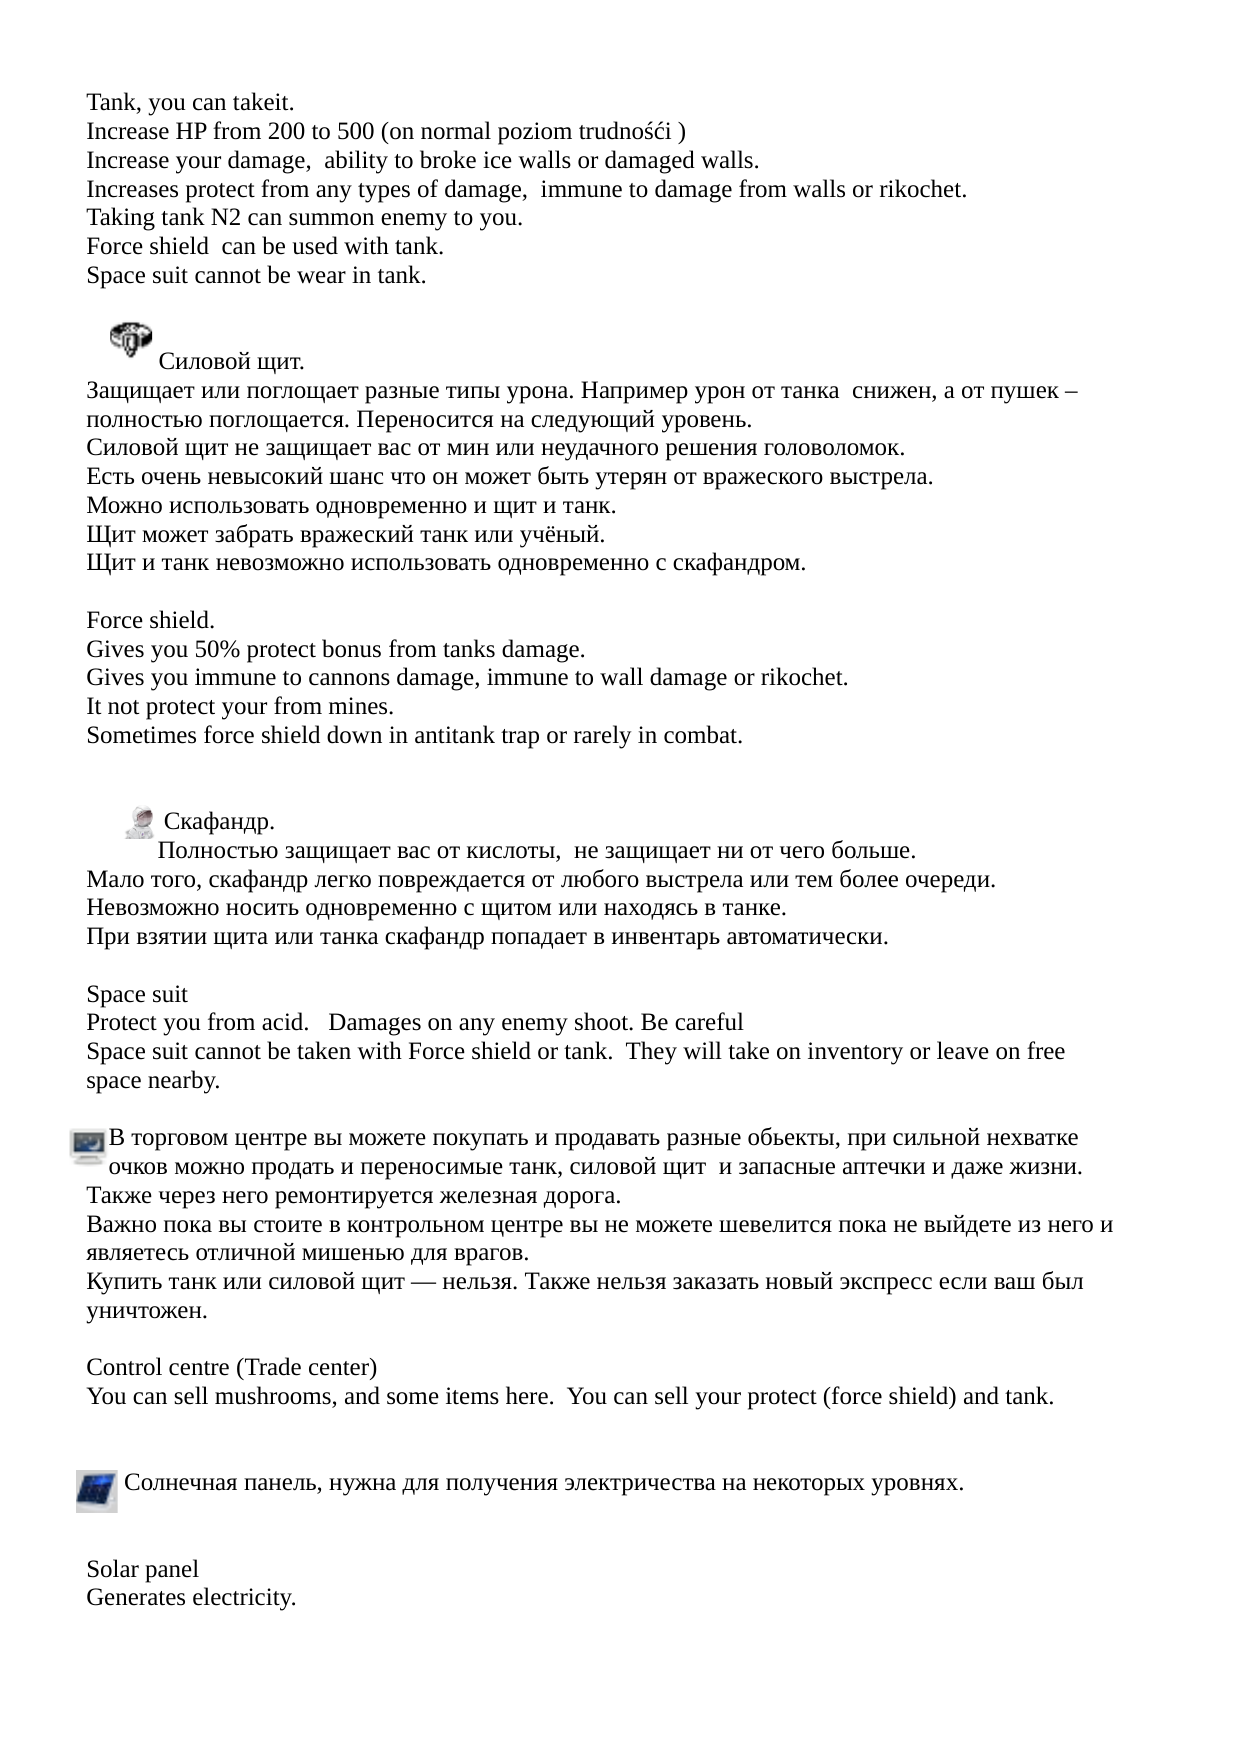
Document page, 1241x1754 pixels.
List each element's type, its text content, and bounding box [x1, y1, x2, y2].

text Силовой щит не защищает вас от мин или неудачного решения головоломок. [86, 432, 1123, 461]
text Protect you from acid. Damages on any enemy shoot. Be careful [86, 1007, 1123, 1036]
text Sometimes force shield down in antitank trap or rarely in combat. [86, 720, 1123, 749]
text Защищает или поглощает разные типы урона. Например урон от танка снижен, а от пушек – полностью поглощается. Переносится на следующий уровень. [86, 375, 1123, 432]
text Невозможно носить одновременно с щитом или находясь в танке. [86, 892, 1123, 921]
text Мало того, скафандр легко повреждается от любого выстрела или тем более очереди. [86, 864, 1123, 892]
text Increases protect from any types of damage, immune to damage from walls or rikochet. [86, 174, 1123, 202]
picture [123, 804, 158, 839]
text Tank, you can takeit. [86, 87, 1123, 116]
text Gives you immune to cannons damage, immune to wall damage or rikochet. [86, 662, 1123, 691]
text Space suit cannot be taken with Force shield or tank. They will take on inventory or leave on free space nearby. [86, 1036, 1123, 1094]
picture [66, 1127, 109, 1169]
text Gives you 50% protect bonus from tanks damage. [86, 634, 1123, 662]
text Полностью защищает вас от кислоты, не защищает ни от чего больше. [86, 835, 1123, 864]
text Solar panel [86, 1554, 1123, 1582]
text Купить танк или силовой щит — нельзя. Также нельзя заказать новый экспресс если ваш был уничтожен. [86, 1266, 1123, 1324]
picture [76, 1470, 118, 1513]
text Taking tank N2 can summon enemy to you. [86, 202, 1123, 231]
text [86, 806, 123, 835]
text В торговом центре вы можете покупать и продавать разные обьекты, при сильной нехватке очков можно продать и переносимые танк, силовой щит и запасные аптечки и даже жизни. Также через него ремонтируется железная дорога. [86, 1122, 1123, 1209]
text Force shield. [86, 605, 1123, 634]
text Солнечная панель, нужна для получения электричества на некоторых уровнях. [86, 1467, 1123, 1496]
text Increase your damage, ability to broke ice walls or damaged walls. [86, 145, 1123, 174]
text Increase HP from 200 to 500 (on normal poziom trudnośći ) [86, 116, 1123, 145]
text Есть очень невысокий шанс что он может быть утерян от вражеского выстрела. [86, 461, 1123, 490]
text Control centre (Trade center) [86, 1352, 1123, 1381]
text При взятии щита или танка скафандр попадает в инвентарь автоматически. [86, 921, 1123, 950]
text Можно использовать одновременно и щит и танк. [86, 490, 1123, 519]
text Важно пока вы стоите в контрольном центре вы не можете шевелится пока не выйдете из него и являетесь отличной мишенью для врагов. [86, 1209, 1123, 1266]
text Щит и танк невозможно использовать одновременно с скафандром. [86, 547, 1123, 576]
text It not protect your from mines. [86, 691, 1123, 720]
text Скафандр. [158, 806, 1123, 835]
picture [110, 319, 153, 362]
text Space suit [86, 979, 1123, 1007]
text Щит может забрать вражеский танк или учёный. [86, 519, 1123, 547]
text Force shield can be used with tank. [86, 231, 1123, 260]
text Generates electricity. [86, 1582, 1123, 1611]
text Space suit cannot be wear in tank. [86, 260, 1123, 289]
text You can sell mushrooms, and some items here. You can sell your protect (force shield) and tank. [86, 1381, 1123, 1410]
text Силовой щит. [86, 346, 1123, 375]
